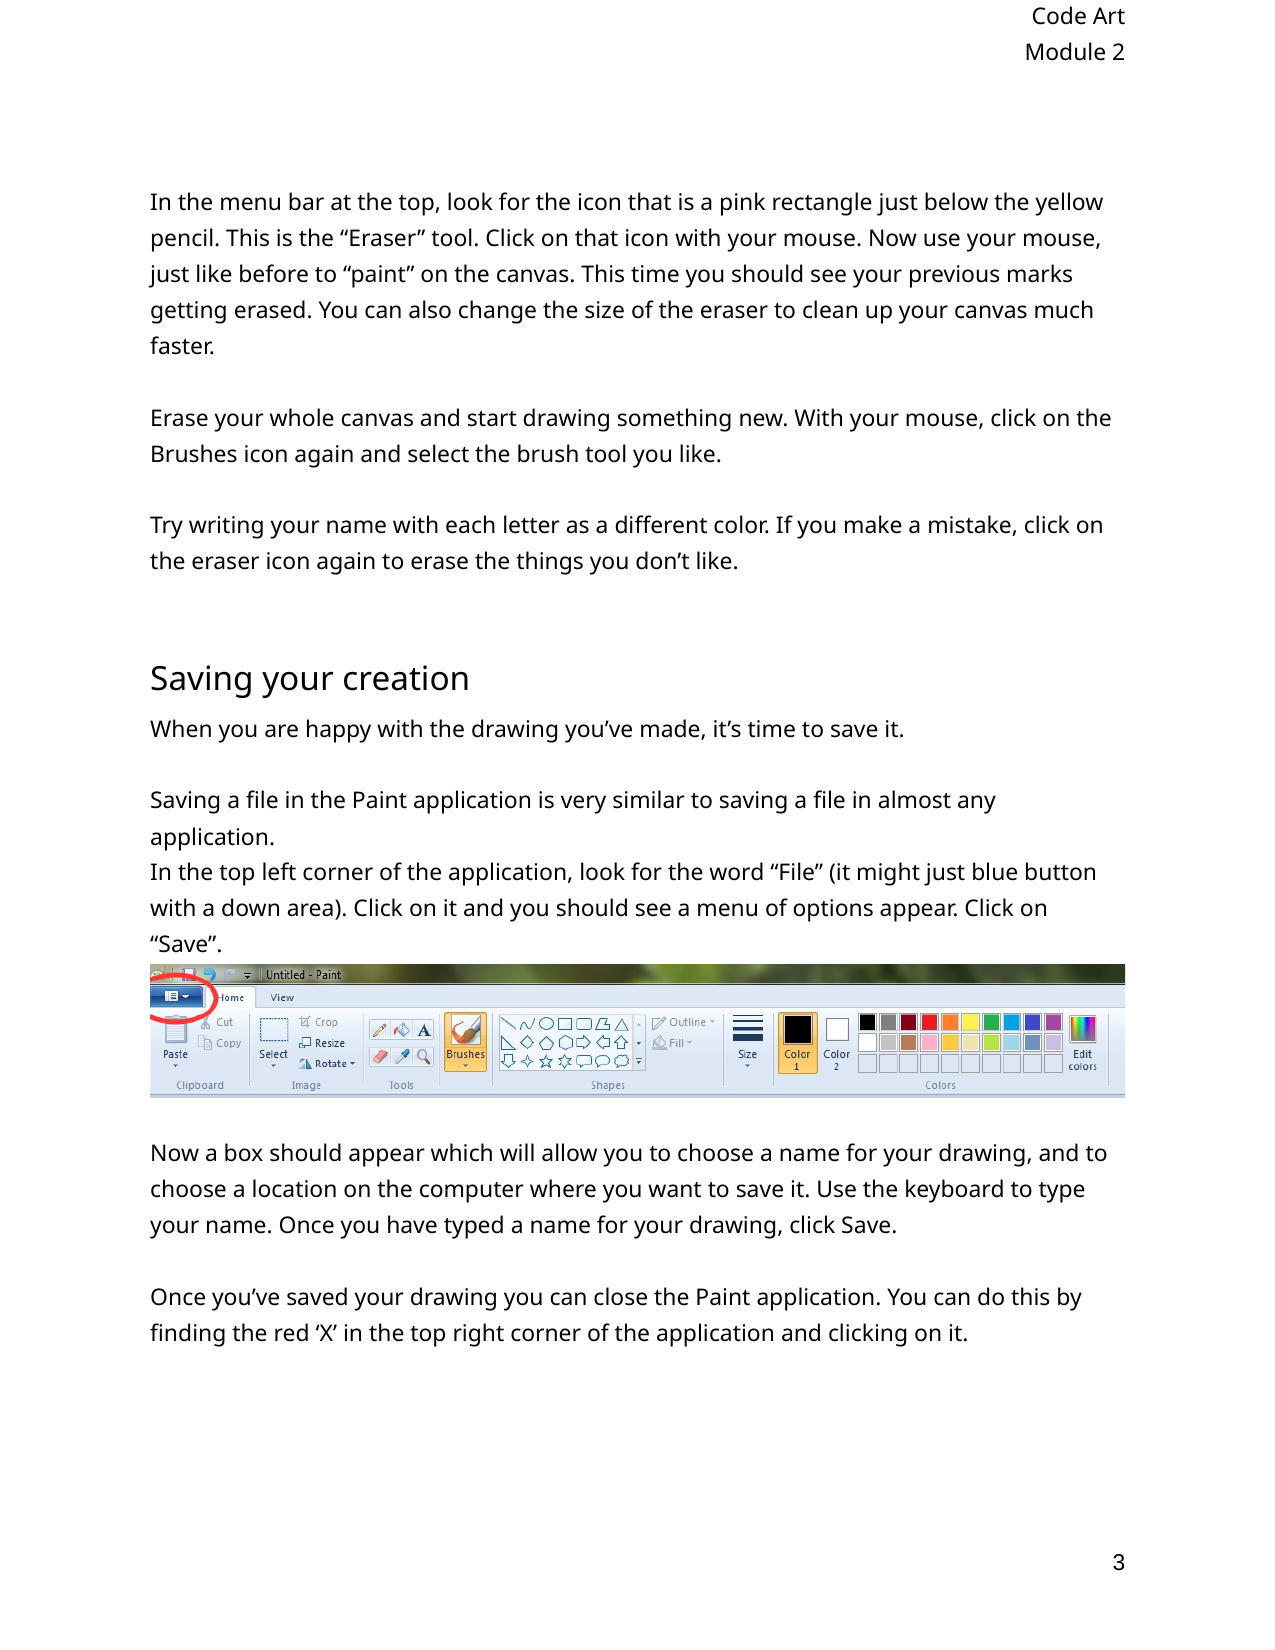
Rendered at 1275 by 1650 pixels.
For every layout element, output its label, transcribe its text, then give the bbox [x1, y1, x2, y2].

text Once you’ve saved your drawing you can close the Paint application. You can do this by finding the red ‘X’ in the top right corner of the application and clicking on it. [150, 1281, 1125, 1348]
subtitle Saving your creation [150, 655, 1125, 700]
picture [150, 964, 1125, 1098]
text When you are happy with the drawing you’ve made, it’s time to save it. [150, 713, 1125, 744]
text Saving a file in the Paint application is very similar to saving a file in almost any application. [150, 784, 1125, 852]
text Now a box should appear which will allow you to choose a name for your drawing, and to choose a location on the computer where you want to save it. Use the keyboard to type your name. Once you have typed a name for your drawing, click Save. [150, 1137, 1125, 1240]
text In the menu bar at the top, look for the icon that is a pink rectangle just below the yellow pencil. This is the “Eraser” tool. Click on that icon with your mouse. Now use your mouse, just like before to “paint” on the canvas. This time you should see your previous marks getting erased. You can also change the size of the eraser to clean up your canvas much faster. [150, 186, 1125, 361]
text Erase your whole canvas and start drawing something new. With your mouse, click on the Brushes icon again and select the brush tool you like. [150, 402, 1125, 469]
text In the top left corner of the application, look for the word “File” (it might just blue button with a down area). Click on it and you should see a menu of options appear. Click on “Save”. [150, 856, 1125, 959]
text Try writing your name with each letter as a different color. If you make a mistake, click on the eraser icon again to erase the things you don’t like. [150, 509, 1125, 577]
